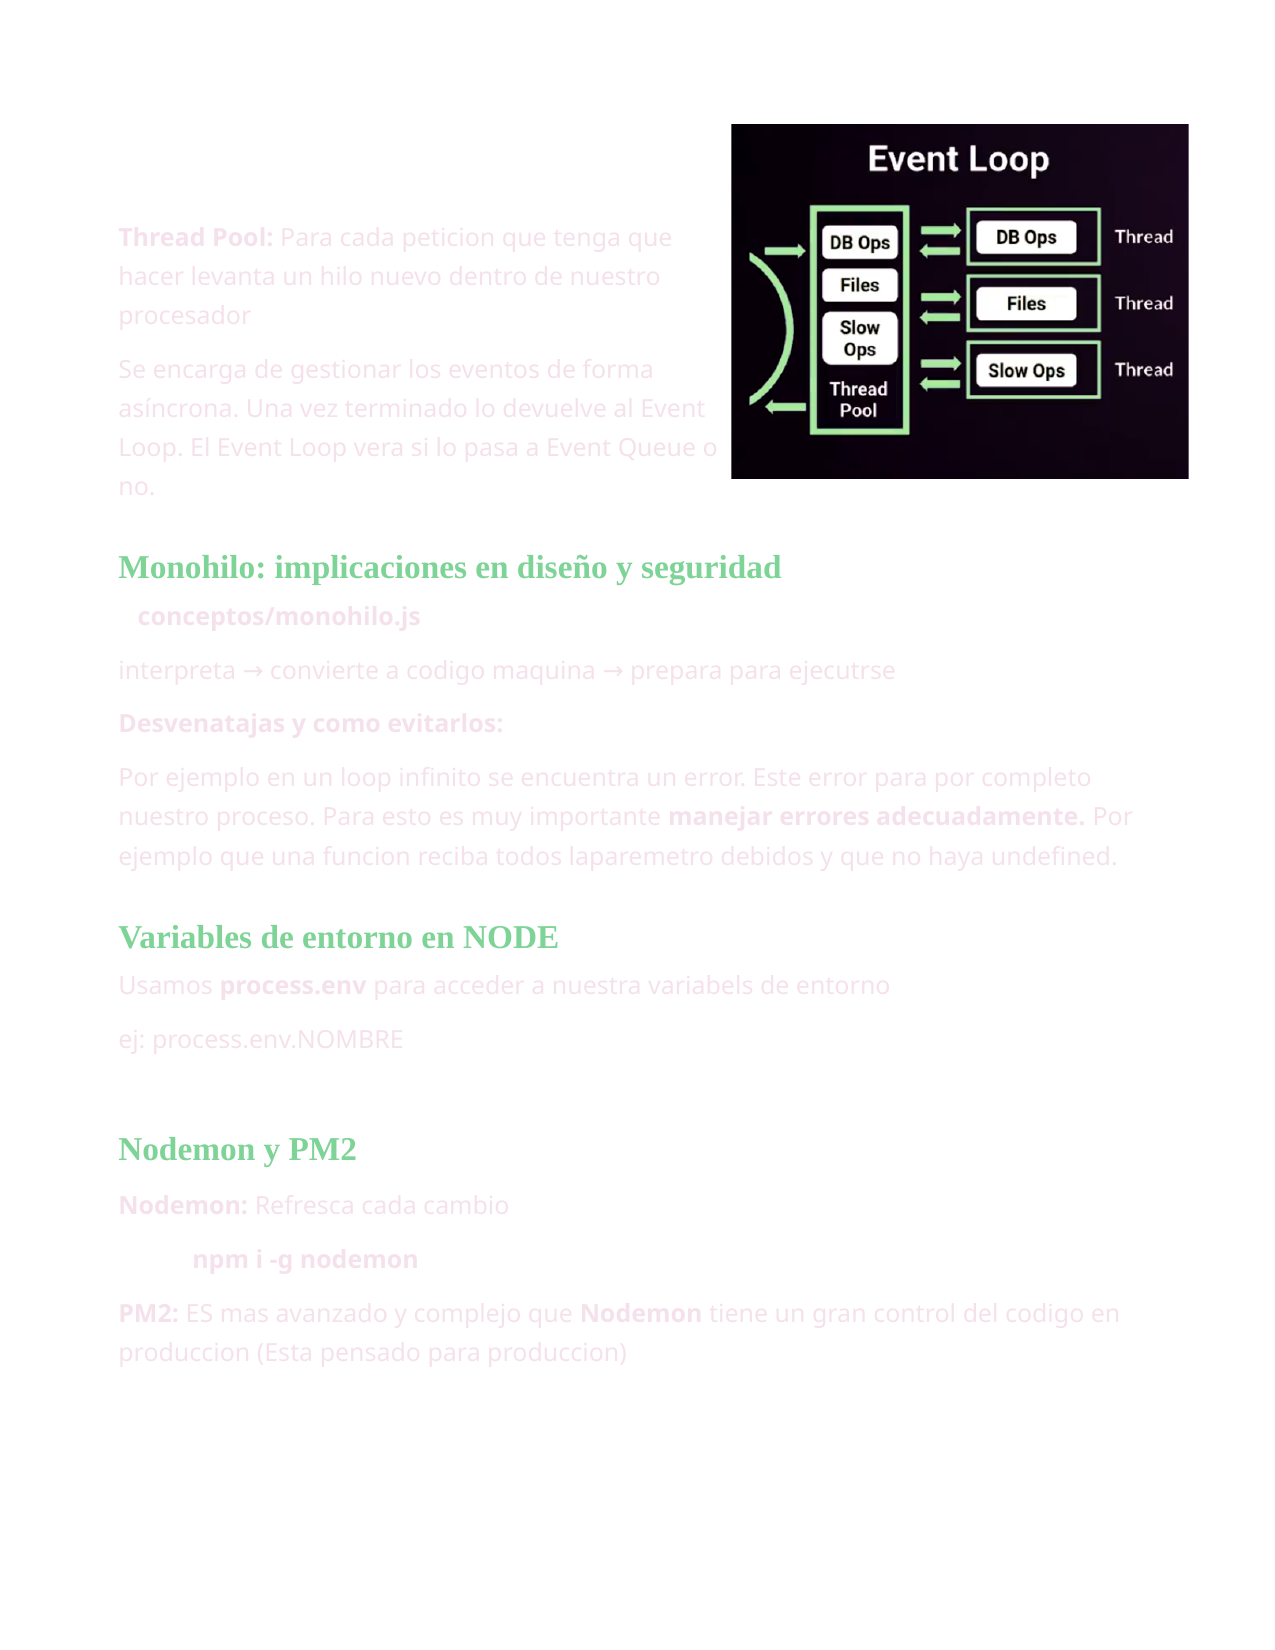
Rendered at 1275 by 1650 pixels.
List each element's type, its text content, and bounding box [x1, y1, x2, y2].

picture [731, 124, 1189, 479]
text Desvenatajas y como evitarlos: [118, 706, 1157, 740]
text conceptos/monohilo.js [118, 599, 1157, 633]
text npm i -g nodemon [118, 1241, 1157, 1276]
subtitle Monohilo: implicaciones en diseño y seguridad [118, 548, 1157, 586]
text Se encarga de gestionar los eventos de forma asíncrona. Una vez terminado lo devuelve al Event Loop. El Event Loop vera si lo pasa a Event Queue o no. [118, 352, 1157, 503]
text PM2: ES mas avanzado y complejo que Nodemon tiene un gran control del codigo en produccion (Esta pensado para produccion) [118, 1295, 1157, 1368]
text Por ejemplo en un loop infinito se encuentra un error. Este error para por completo nuestro proceso. Para esto es muy importante manejar errores adecuadamente. Por ejemplo que una funcion reciba todos laparemetro debidos y que no haya undefined. [118, 760, 1157, 872]
text Nodemon: Refresca cada cambio [118, 1188, 1157, 1222]
text Nodemon y PM2 [118, 1129, 1157, 1167]
text Usamos process.env para acceder a nuestra variabels de entorno [118, 968, 1157, 1002]
text Thread Pool: Para cada peticion que tenga que hacer levanta un hilo nuevo dentro de nuestro procesador [118, 219, 731, 332]
text interpreta → convierte a codigo maquina → prepara para ejecutrse [118, 652, 1157, 686]
subtitle Variables de entorno en NODE [118, 917, 1157, 955]
text ej: process.env.NOMBRE [118, 1022, 1157, 1056]
